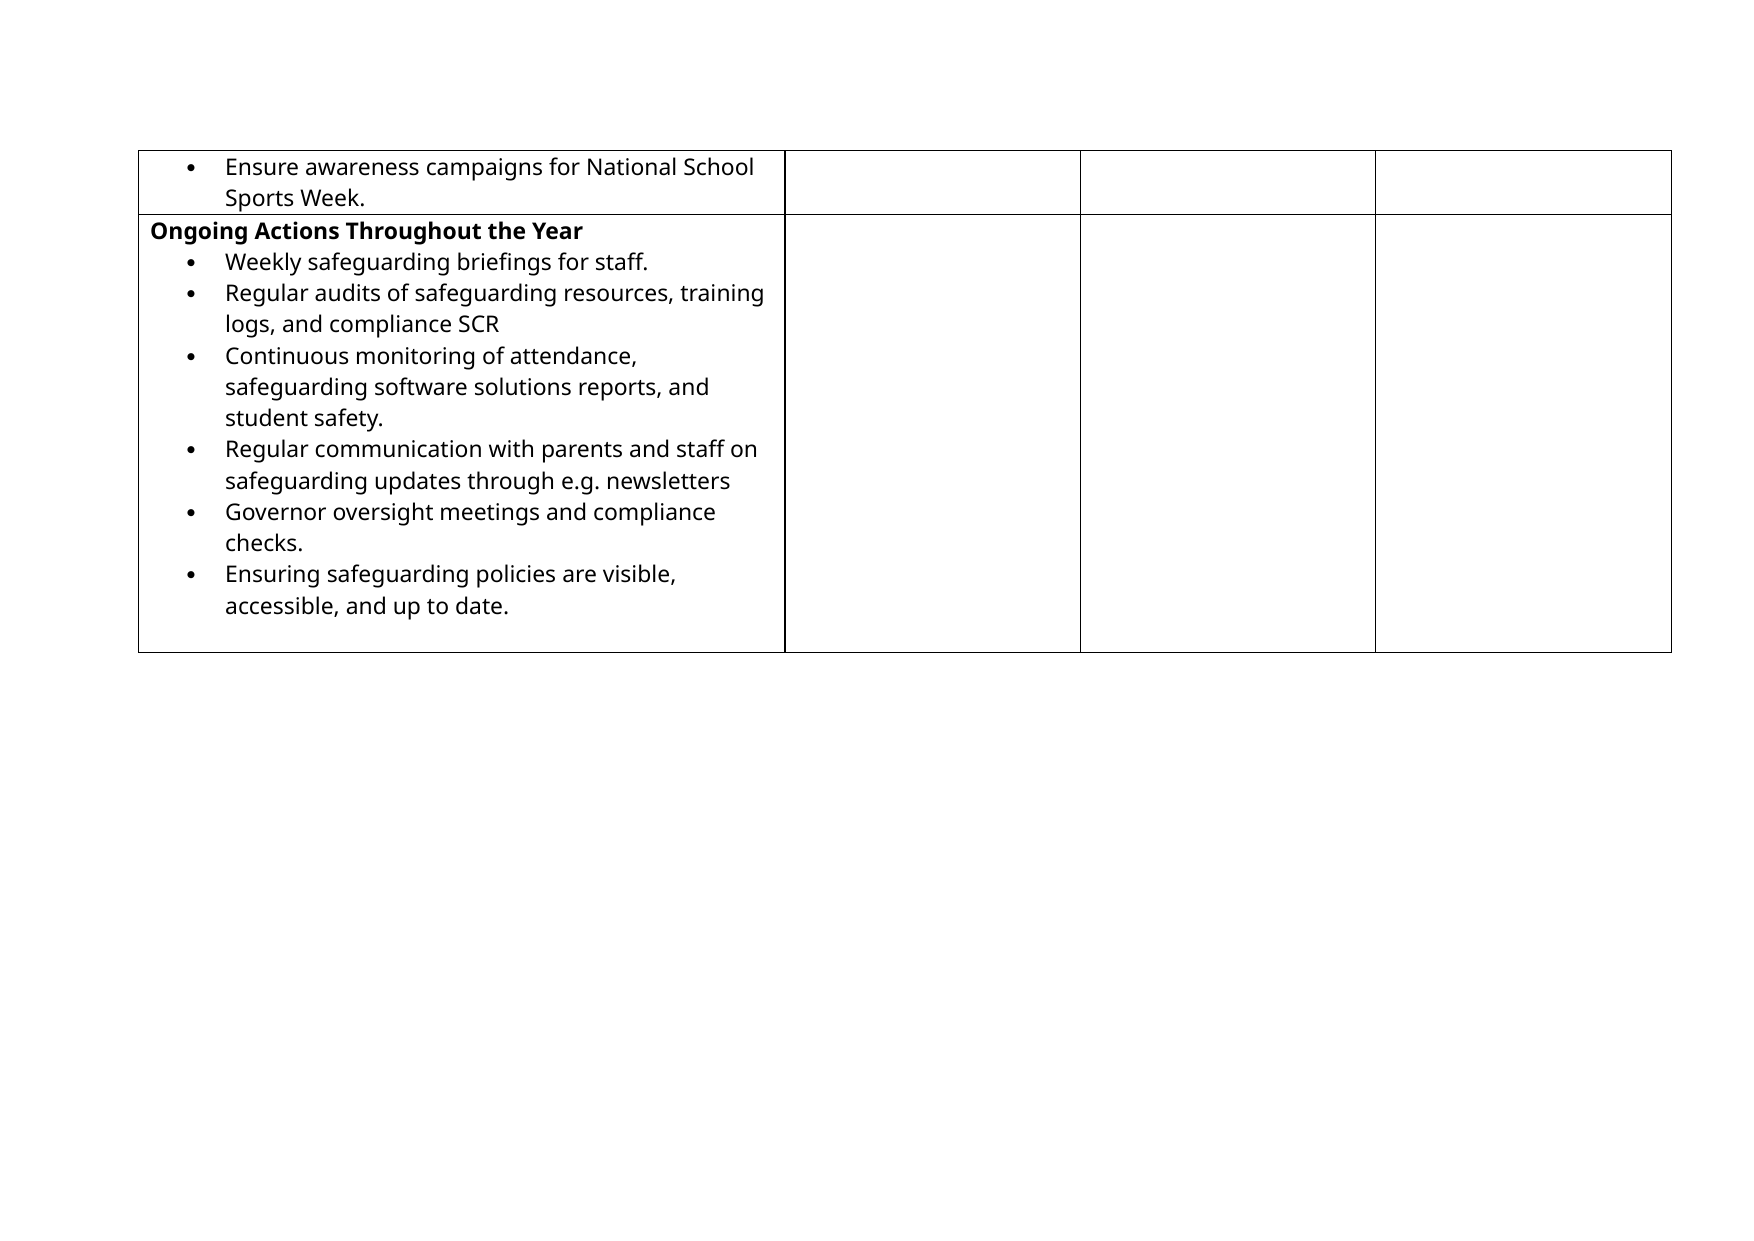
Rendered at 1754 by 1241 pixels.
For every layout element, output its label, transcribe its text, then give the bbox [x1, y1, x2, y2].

table_cell Ongoing Actions Throughout the Year Weekly safeguarding briefings for staff. Regular audits of safeguarding resources, training logs, and compliance SCR Continuous monitoring of attendance, safeguarding software solutions reports, and student safety. Regular communication with parents and staff on safeguarding updates through e.g. newsletters Governor oversight meetings and compliance checks. Ensuring safeguarding policies are visible, accessible, and up to date. [139, 215, 784, 652]
table_cell [1081, 151, 1375, 213]
table_cell Summer term Second Half Conduct final safeguarding assessments and safeguarding software solutions analysis. Update Prevent risk assessment and prepare for the new academic year. Ensure new staff safeguarding training is planned for September. Audit safeguarding policies for the next academic year. Review transition plans for incoming and outgoing students. Prepare compliance documentation for contractors and staff. Ensure awareness campaigns for National School Sports Week. [139, 151, 784, 213]
table_cell [786, 151, 1080, 213]
table_cell [786, 215, 1080, 652]
table_cell [1081, 215, 1375, 652]
table_cell [1376, 151, 1671, 213]
table_cell [1376, 215, 1671, 652]
